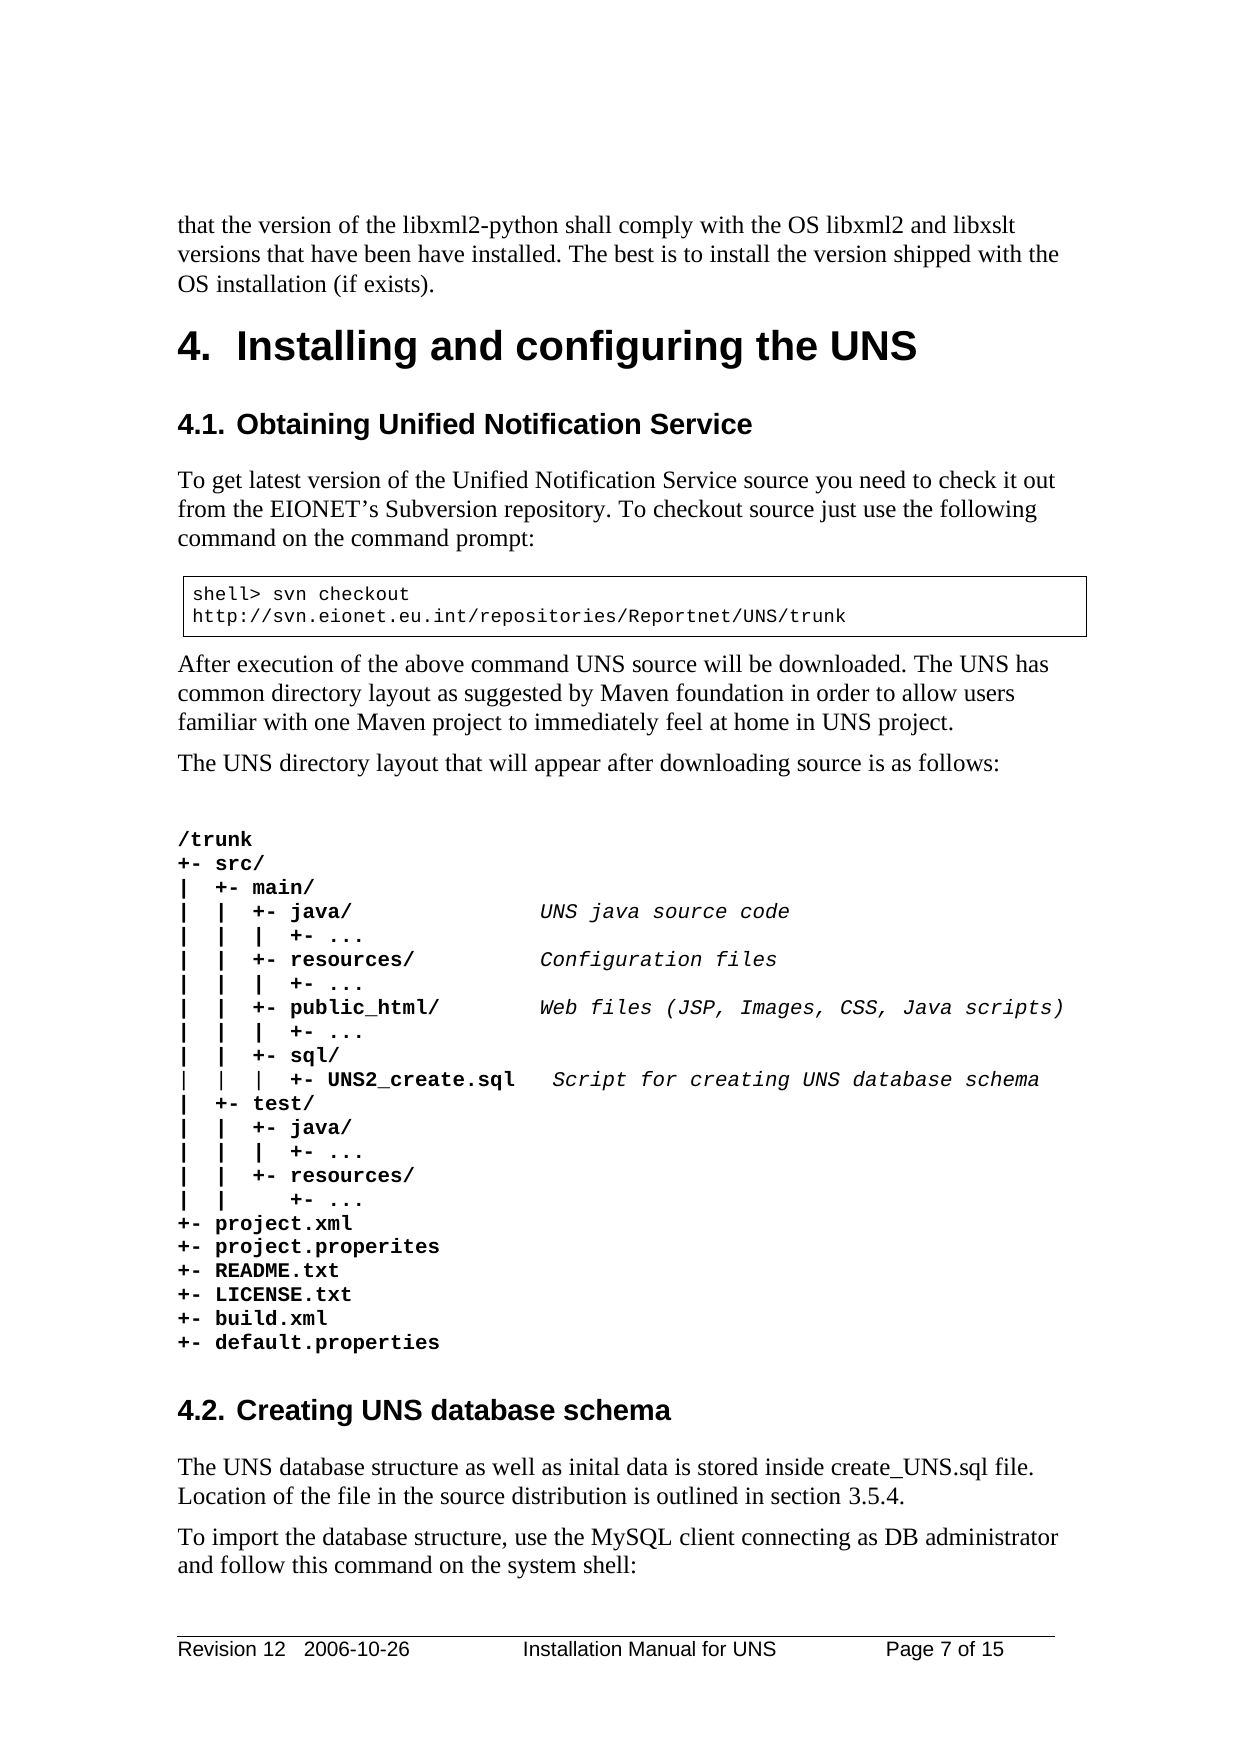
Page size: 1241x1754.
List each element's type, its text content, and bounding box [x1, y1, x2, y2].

text +- project.properites [177, 1236, 1092, 1260]
text +- default.properties [177, 1332, 1092, 1356]
text | +- test/ [177, 1093, 1092, 1117]
subtitle Obtaining Unified Notification Service [177, 407, 1092, 440]
text The UNS database structure as well as inital data is stored inside create_UNS.sql file. Location of the file in the source distribution is outlined in section 3.5.4. [177, 1451, 1092, 1509]
text | | +- resources/ Configuration files [177, 949, 1092, 973]
text that the version of the libxml2-python shall comply with the OS libxml2 and libxslt versions that have been have installed. The best is to install the version shipped with the OS installation (if exists). [177, 210, 1092, 297]
text | | +- resources/ [177, 1164, 1092, 1188]
text +- src/ [177, 853, 1092, 877]
text After execution of the above command UNS source will be downloaded. The UNS has common directory layout as suggested by Maven foundation in order to allow users familiar with one Maven project to immediately feel at home in UNS project. [177, 648, 1092, 736]
text The UNS directory layout that will appear after downloading source is as follows: [177, 747, 1092, 776]
text +- project.xml [177, 1212, 1092, 1236]
text | | | +- ... [177, 1141, 1092, 1164]
text | +- main/ [177, 877, 1092, 901]
text | | +- java/ UNS java source code [177, 901, 1092, 925]
text /trunk [177, 829, 1092, 853]
text To get latest version of the Unified Notification Service source you need to check it out from the EIONET’s Subversion repository. To checkout source just use the following command on the command prompt: [177, 465, 1092, 552]
subtitle Creating UNS database schema [177, 1393, 1092, 1427]
text | | | +- ... [177, 1021, 1092, 1045]
text shell> svn checkout http://svn.eionet.eu.int/repositories/Reportnet/UNS/trunk [184, 577, 1086, 636]
text | | +- java/ [177, 1117, 1092, 1141]
text | | | +- ... [177, 925, 1092, 949]
text To import the database structure, use the MySQL client connecting as DB administrator and follow this command on the system shell: [177, 1521, 1092, 1579]
text +- LICENSE.txt [177, 1284, 1092, 1308]
text | | | +- UNS2_create.sql Script for creating UNS database schema [177, 1069, 1092, 1093]
text | | | +- ... [177, 973, 1092, 997]
text +- build.xml [177, 1308, 1092, 1332]
text +- README.txt [177, 1260, 1092, 1284]
text | | +- ... [177, 1188, 1092, 1212]
text | | +- sql/ [177, 1045, 1092, 1069]
text | | +- public_html/ Web files (JSP, Images, CSS, Java scripts) [177, 997, 1092, 1021]
subtitle Installing and configuring the UNS [177, 321, 1092, 369]
